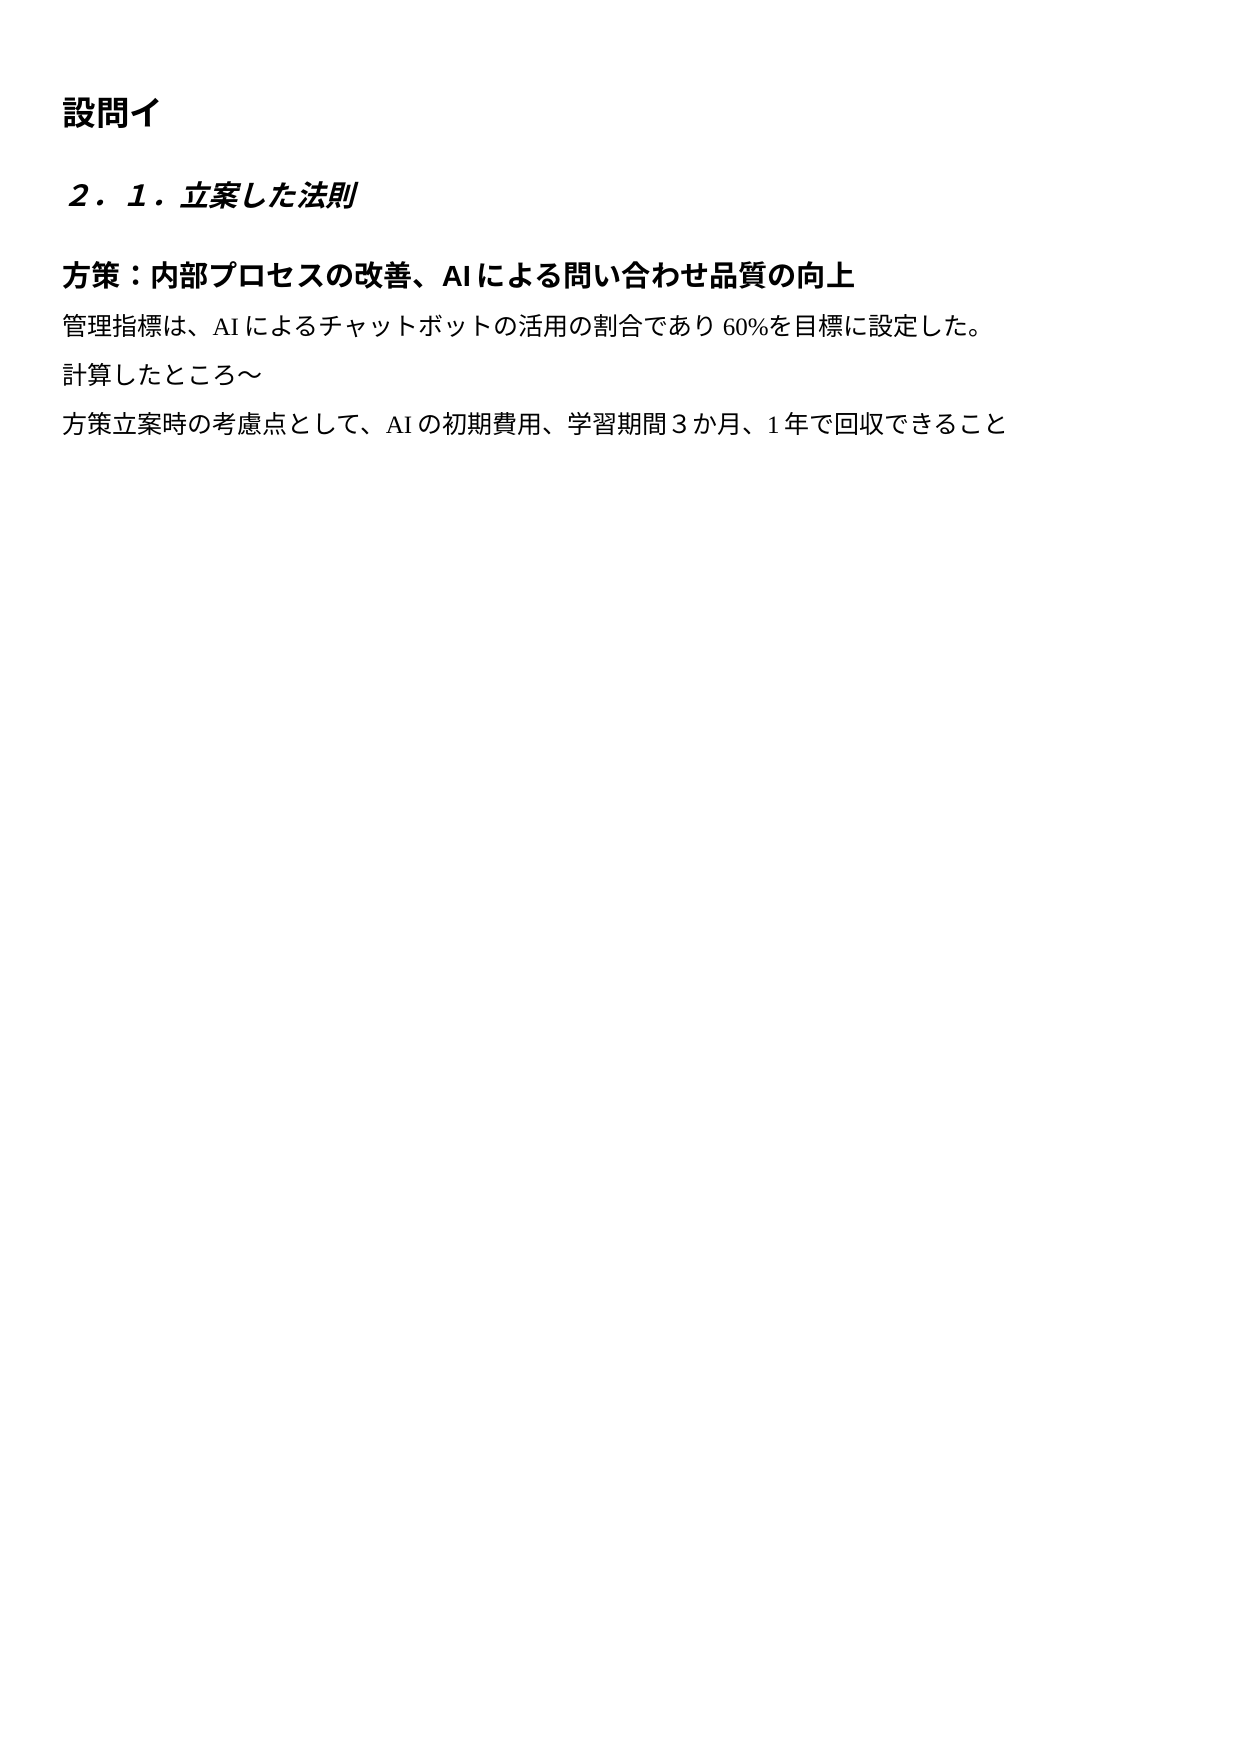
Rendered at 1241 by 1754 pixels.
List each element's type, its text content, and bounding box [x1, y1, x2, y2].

text 計算したところ～ [62, 356, 1122, 392]
text 管理指標は、AIによるチャットボットの活用の割合であり60%を目標に設定した。 [62, 307, 1122, 343]
subtitle 方策：内部プロセスの改善、AIによる問い合わせ品質の向上 [62, 252, 1122, 294]
subtitle 設問イ [62, 89, 1122, 135]
text 方策立案時の考慮点として、AIの初期費用、学習期間３か月、1年で回収できること [62, 404, 1122, 441]
subtitle ２．１．立案した法則 [62, 172, 1122, 214]
